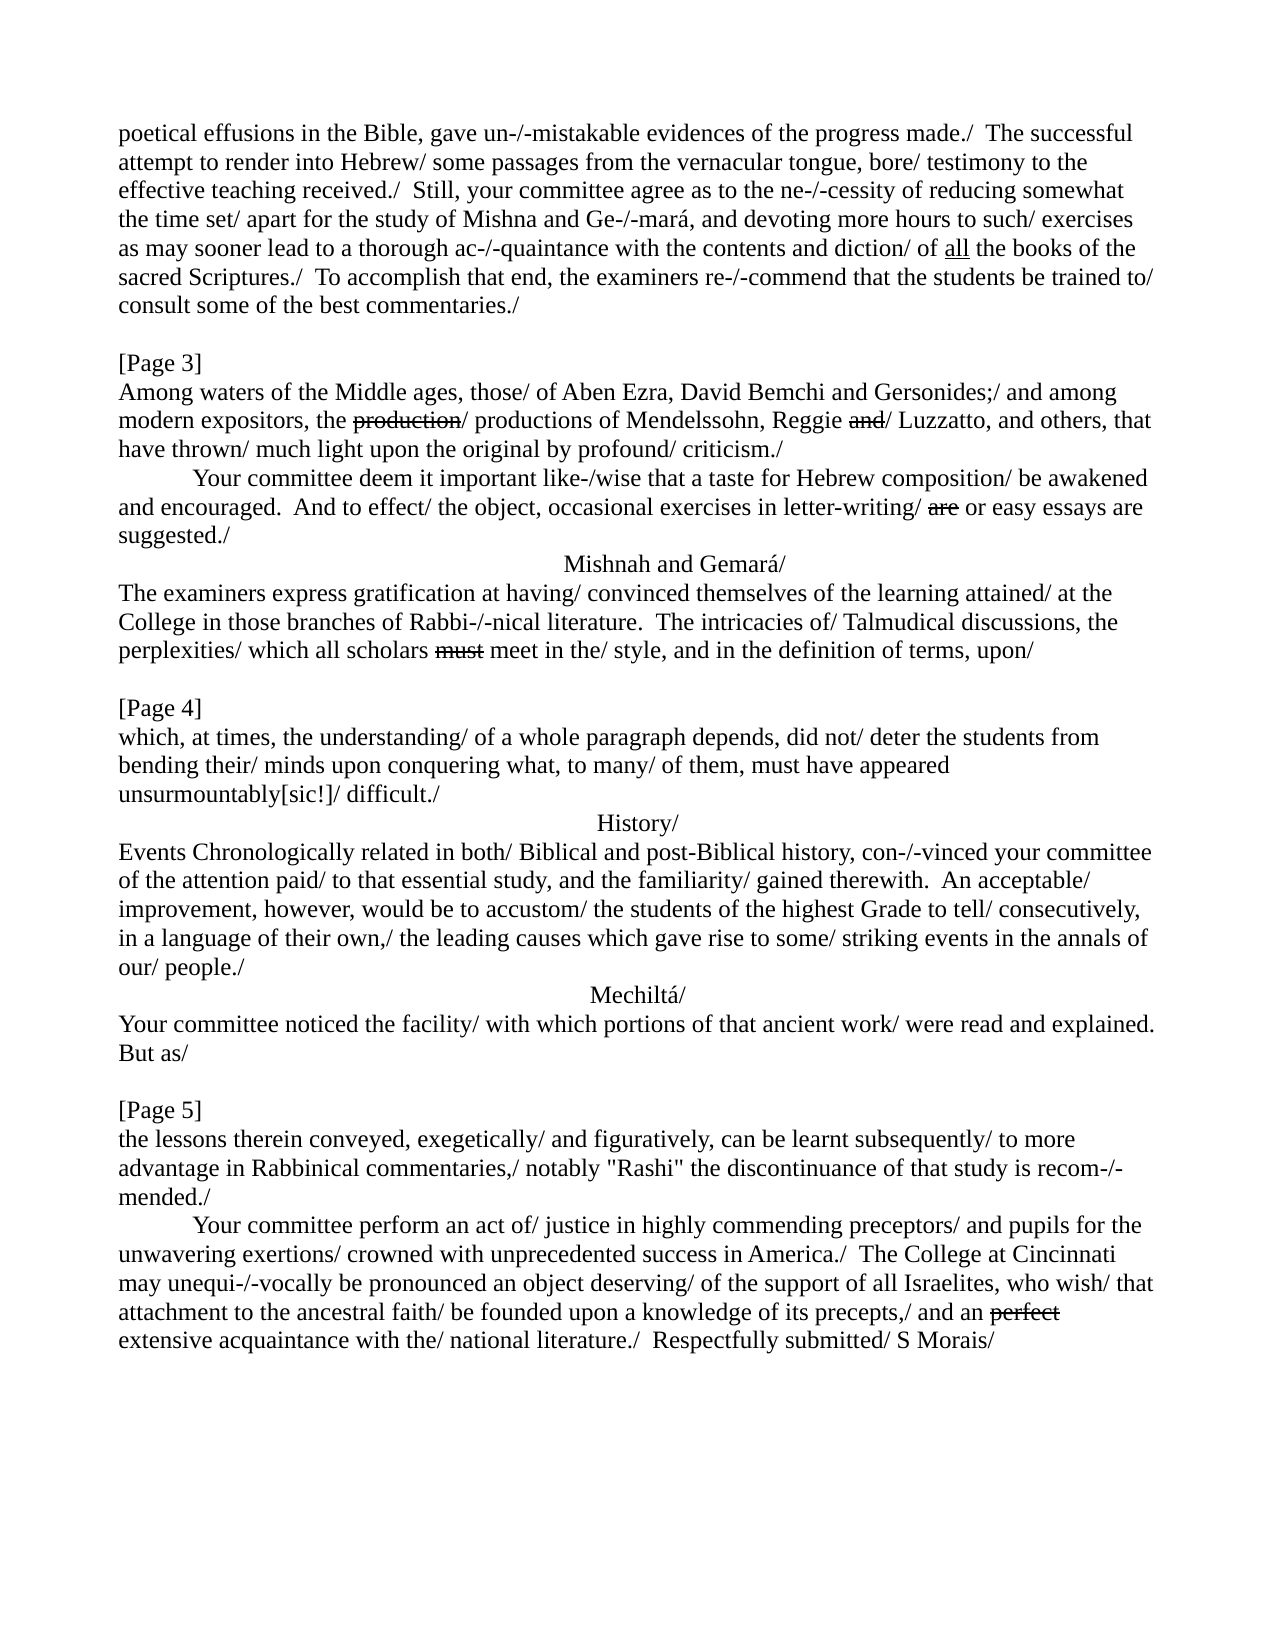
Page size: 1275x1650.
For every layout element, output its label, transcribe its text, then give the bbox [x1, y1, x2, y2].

text The examiners express gratification at having/ convinced themselves of the learning attained/ at the College in those branches of Rabbi-/-nical literature. The intricacies of/ Talmudical discussions, the perplexities/ which all scholars must meet in the/ style, and in the definition of terms, upon/ [118, 578, 1157, 664]
text Mishnah and Gemará/ [118, 549, 1157, 578]
text Your committee deem it important like-/wise that a taste for Hebrew composition/ be awakened and encouraged. And to effect/ the object, occasional exercises in letter-writing/ are or easy essays are suggested./ [118, 463, 1157, 549]
text which, at times, the understanding/ of a whole paragraph depends, did not/ deter the students from bending their/ minds upon conquering what, to many/ of them, must have appeared unsurmountably[sic!]/ difficult./ [118, 722, 1157, 808]
text Among waters of the Middle ages, those/ of Aben Ezra, David Bemchi and Gersonides;/ and among modern expositors, the production/ productions of Mendelssohn, Reggie and/ Luzzatto, and others, that have thrown/ much light upon the original by profound/ criticism./ [118, 377, 1157, 463]
text History/ [118, 808, 1157, 837]
text Your committee perform an act of/ justice in highly commending preceptors/ and pupils for the unwavering exertions/ crowned with unprecedented success in America./ The College at Cincinnati may unequi-/-vocally be pronounced an object deserving/ of the support of all Israelites, who wish/ that attachment to the ancestral faith/ be founded upon a knowledge of its precepts,/ and an perfect extensive acquaintance with the/ national literature./ Respectfully submitted/ S Morais/ [118, 1211, 1157, 1354]
text [Page 5] [118, 1096, 1157, 1124]
text the lessons therein conveyed, exegetically/ and figuratively, can be learnt subsequently/ to more advantage in Rabbinical commentaries,/ notably "Rashi" the discontinuance of that study is recom-/-mended./ [118, 1124, 1157, 1211]
text Events Chronologically related in both/ Biblical and post-Biblical history, con-/-vinced your committee of the attention paid/ to that essential study, and the familiarity/ gained therewith. An acceptable/ improvement, however, would be to accustom/ the students of the highest Grade to tell/ consecutively, in a language of their own,/ the leading causes which gave rise to some/ striking events in the annals of our/ people./ [118, 837, 1157, 981]
text [Page 3] [118, 348, 1157, 377]
text Mechiltá/ [118, 981, 1157, 1009]
text [Page 4] [118, 693, 1157, 722]
text Your committee noticed the facility/ with which portions of that ancient work/ were read and explained. But as/ [118, 1009, 1157, 1067]
text poetical effusions in the Bible, gave un-/-mistakable evidences of the progress made./ The successful attempt to render into Hebrew/ some passages from the vernacular tongue, bore/ testimony to the effective teaching received./ Still, your committee agree as to the ne-/-cessity of reducing somewhat the time set/ apart for the study of Mishna and Ge-/-mará, and devoting more hours to such/ exercises as may sooner lead to a thorough ac-/-quaintance with the contents and diction/ of all the books of the sacred Scriptures./ To accomplish that end, the examiners re-/-commend that the students be trained to/ consult some of the best commentaries./ [118, 118, 1157, 319]
